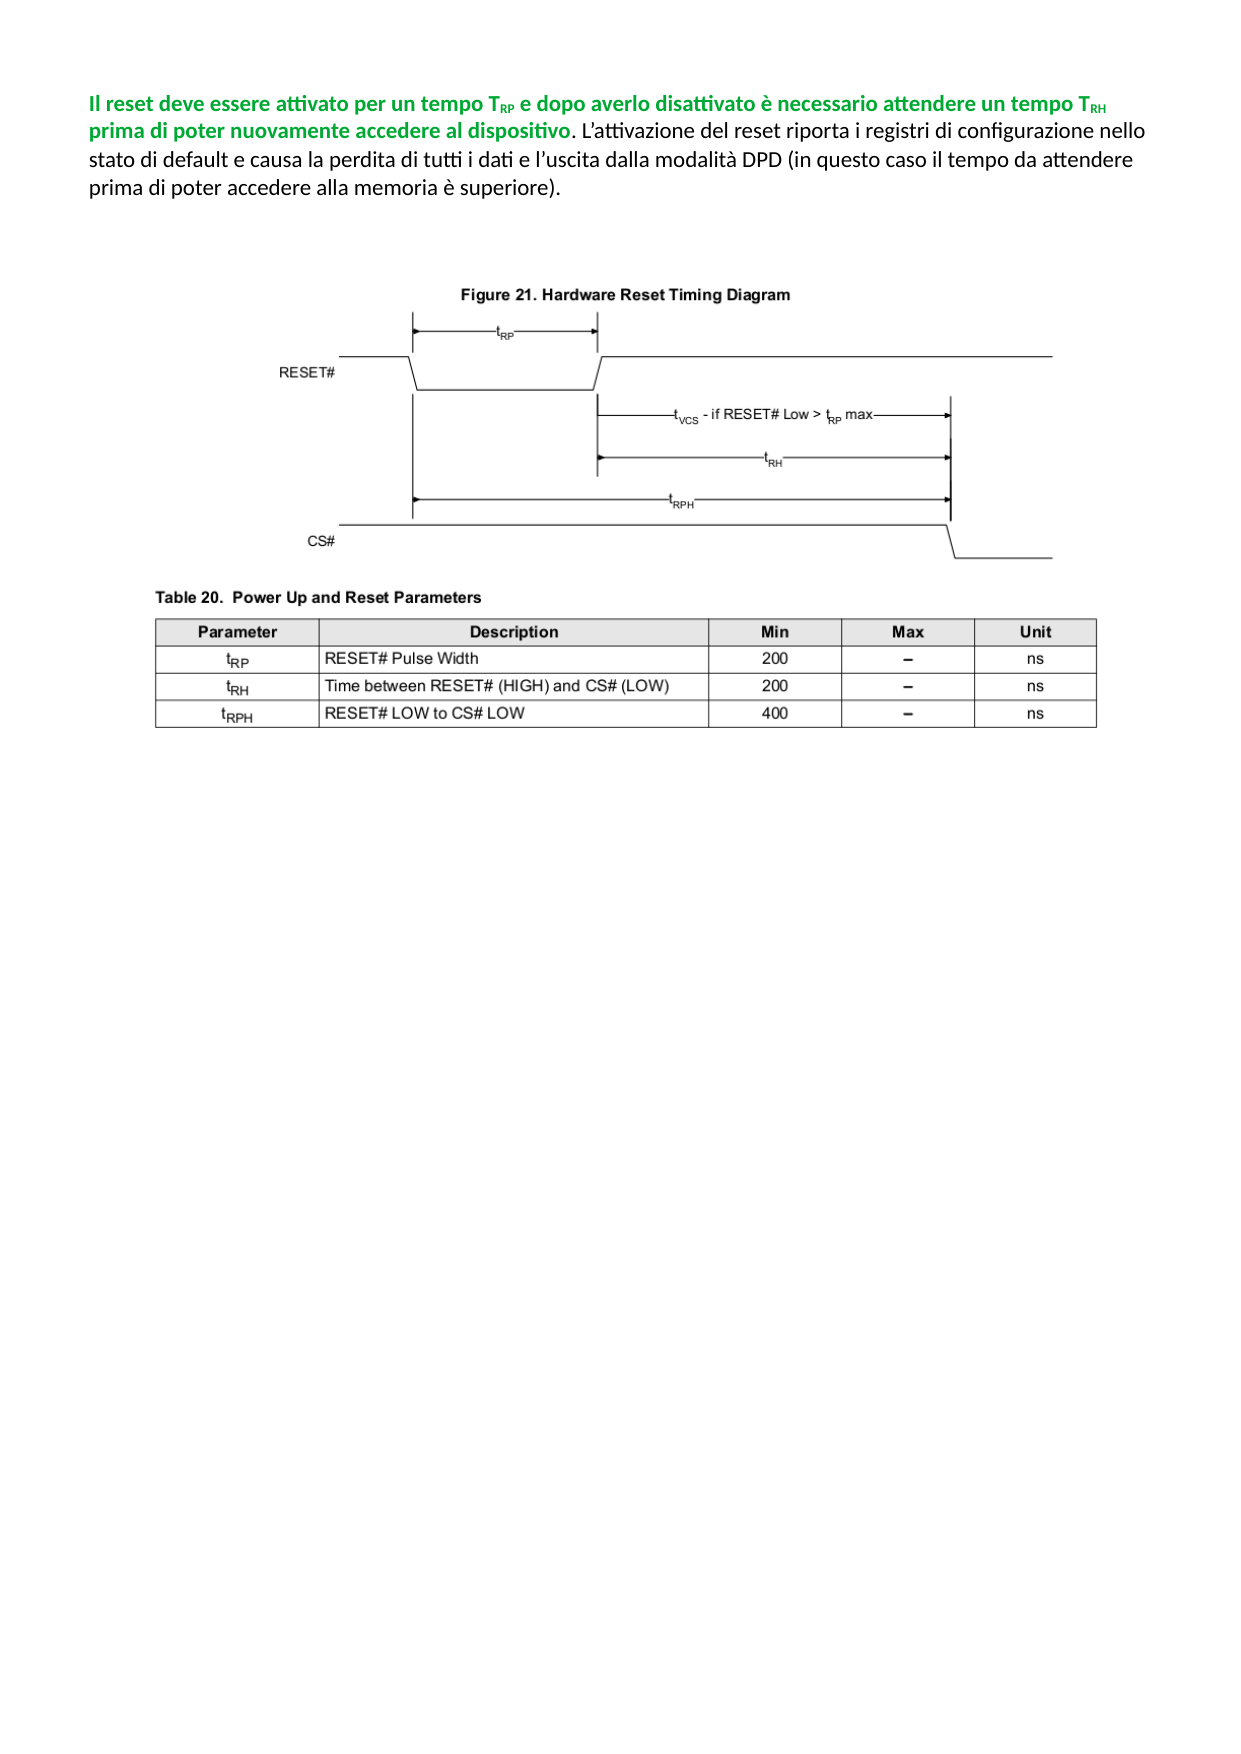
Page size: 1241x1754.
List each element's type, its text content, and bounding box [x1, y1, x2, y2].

picture [138, 284, 1103, 739]
text Il reset deve essere attivato per un tempo TRP e dopo averlo disattivato è necessario attendere un tempo TRH prima di poter nuovamente accedere al dispositivo. L’attivazione del reset riporta i registri di configurazione nello stato di default e causa la perdita di tutti i dati e l’uscita dalla modalità DPD (in questo caso il tempo da attendere prima di poter accedere alla memoria è superiore). [89, 89, 1152, 201]
